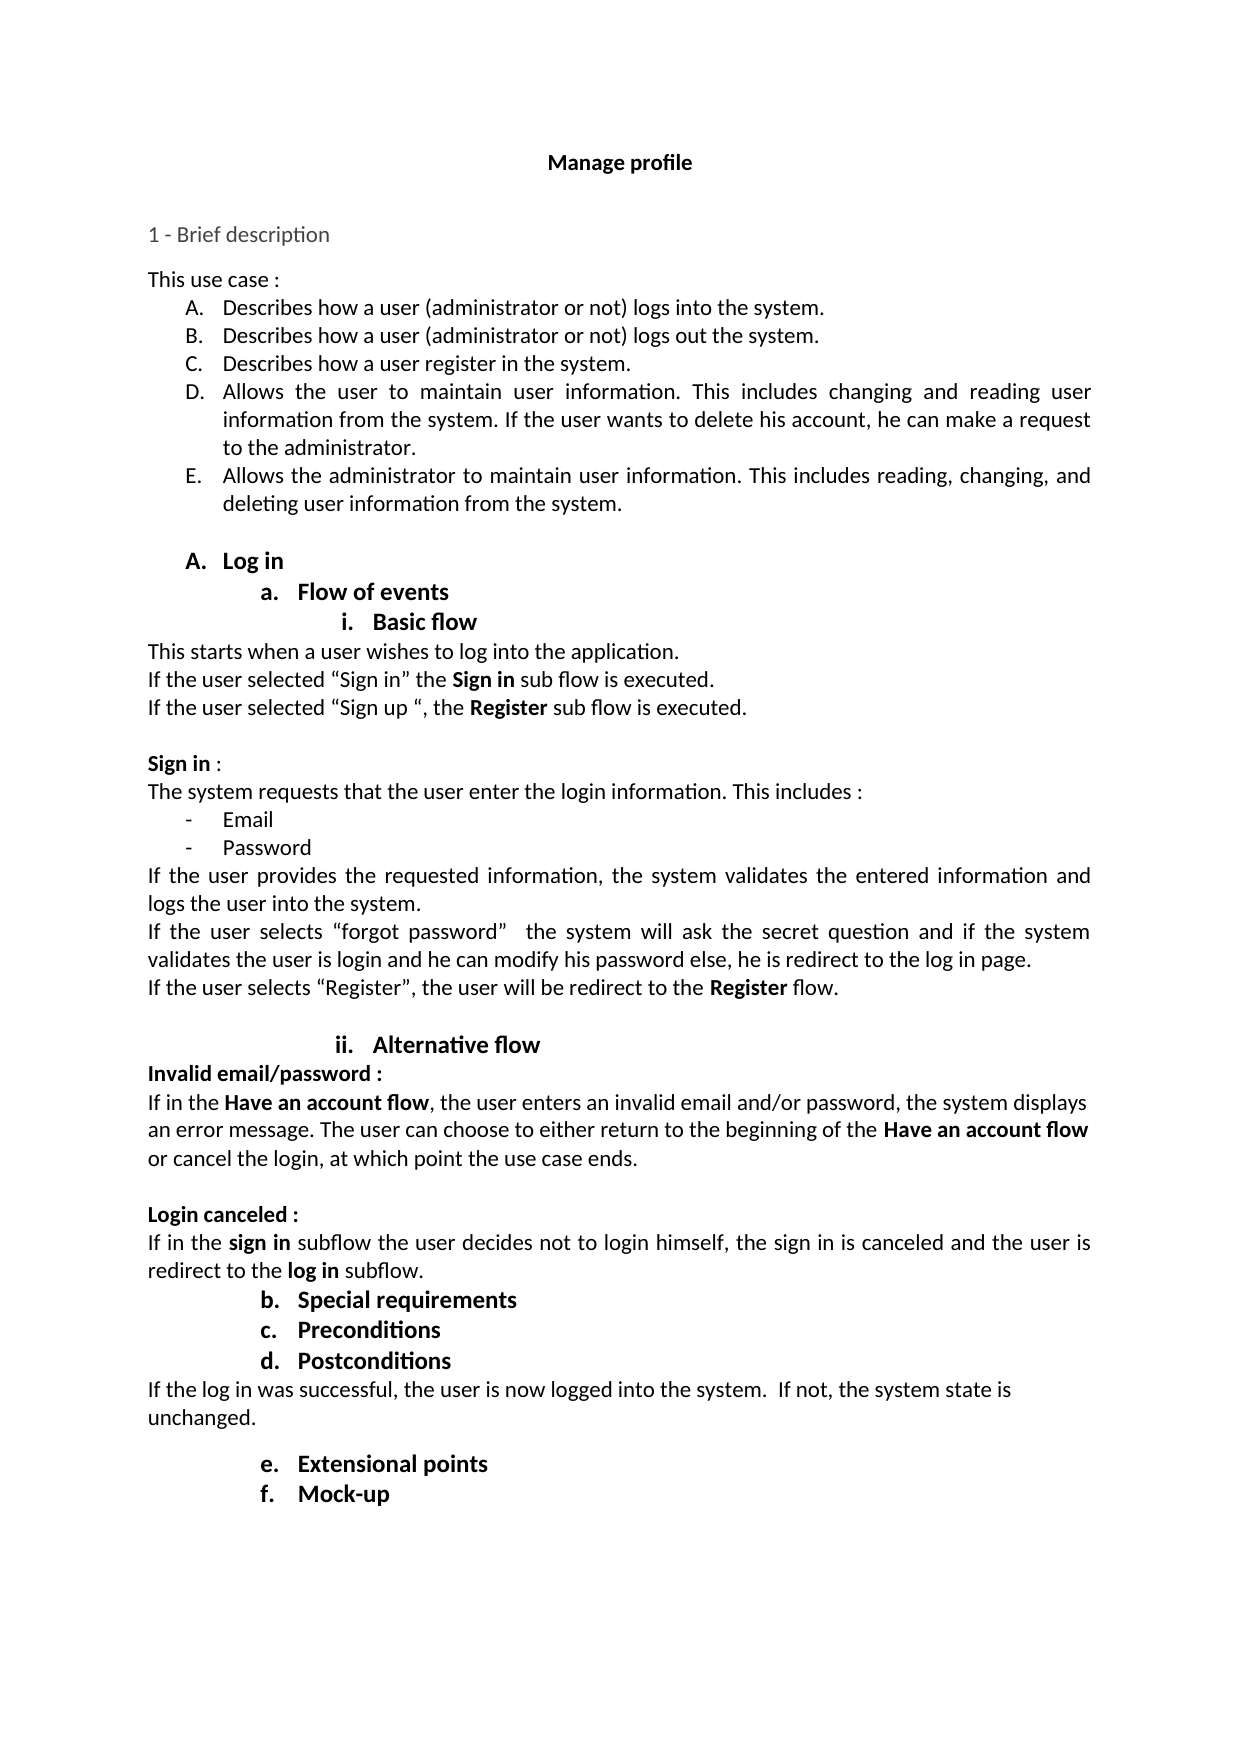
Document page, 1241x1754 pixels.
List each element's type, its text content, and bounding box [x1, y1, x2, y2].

text If in the Have an account flow, the user enters an invalid email and/or password, the system displays an error message. The user can choose to either return to the beginning of the Have an account flow or cancel the login, at which point the use case ends. [148, 1088, 1093, 1172]
text Manage profile [148, 148, 1093, 176]
list Describes how a user (administrator or not) logs into the system. [185, 293, 1093, 321]
text 1 - Brief description [148, 220, 1093, 248]
text Sign in : [148, 749, 1093, 777]
list Basic flow [354, 606, 1093, 637]
text If the user selected “Sign in” the Sign in sub flow is executed. [148, 665, 1093, 693]
list Special requirements [260, 1284, 1093, 1314]
text This use case : [148, 265, 1093, 293]
list Allows the user to maintain user information. This includes changing and reading user information from the system. If the user wants to delete his account, he can make a request to the administrator. [185, 377, 1093, 461]
text If the user selected “Sign up “, the Register sub flow is executed. [148, 693, 1093, 721]
list Extensional points [260, 1448, 1093, 1478]
list Email [185, 805, 1093, 833]
text If the log in was successful, the user is now logged into the system. If not, the system state is unchanged. [148, 1375, 1093, 1431]
text Login canceled : [148, 1200, 1093, 1228]
list Allows the administrator to maintain user information. This includes reading, changing, and deleting user information from the system. [185, 461, 1093, 517]
list Describes how a user register in the system. [185, 349, 1093, 377]
list Preconditions [260, 1314, 1093, 1345]
list Mock-up [260, 1478, 1093, 1509]
text If the user provides the requested information, the system validates the entered information and logs the user into the system. [148, 861, 1093, 917]
text Invalid email/password : [148, 1059, 1093, 1088]
list Log in [185, 545, 1093, 576]
text The system requests that the user enter the login information. This includes : [148, 777, 1093, 805]
list Describes how a user (administrator or not) logs out the system. [185, 321, 1093, 349]
list Password [185, 833, 1093, 861]
text If in the sign in subflow the user decides not to login himself, the sign in is canceled and the user is redirect to the log in subflow. [148, 1228, 1093, 1284]
list Flow of events [260, 576, 1093, 606]
text If the user selects “forgot password” the system will ask the secret question and if the system validates the user is login and he can modify his password else, he is redirect to the log in page. [148, 917, 1093, 973]
list Postconditions [260, 1345, 1093, 1375]
text If the user selects “Register”, the user will be redirect to the Register flow. [148, 973, 1093, 1001]
text This starts when a user wishes to log into the application. [148, 637, 1093, 665]
list Alternative flow [354, 1029, 1093, 1059]
